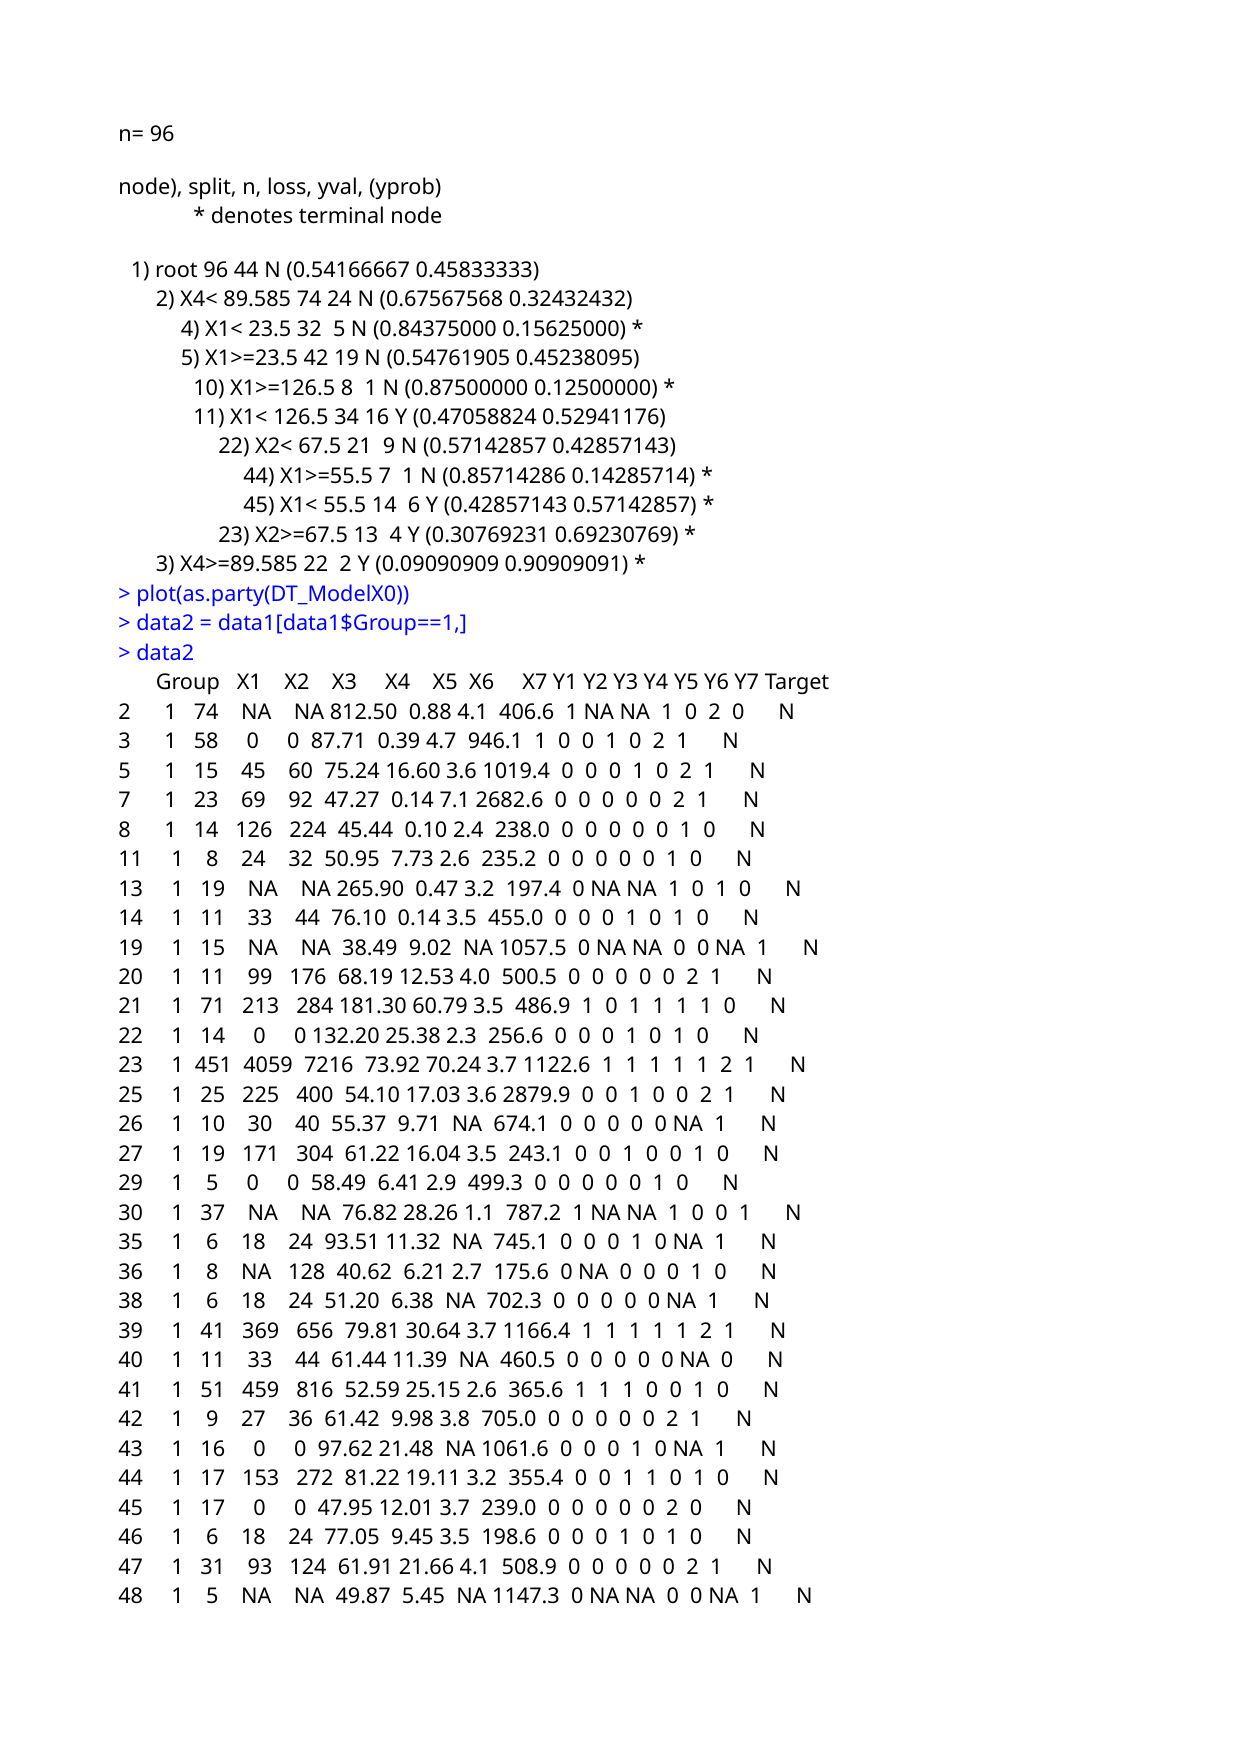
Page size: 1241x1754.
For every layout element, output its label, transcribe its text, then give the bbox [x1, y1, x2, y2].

text 11 1 8 24 32 50.95 7.73 2.6 235.2 0 0 0 0 0 1 0 N [118, 843, 1122, 873]
text 8 1 14 126 224 45.44 0.10 2.4 238.0 0 0 0 0 0 1 0 N [118, 814, 1122, 843]
text > plot(as.party(DT_ModelX0)) [118, 578, 1122, 608]
text 30 1 37 NA NA 76.82 28.26 1.1 787.2 1 NA NA 1 0 0 1 N [118, 1197, 1122, 1227]
text 11) X1< 126.5 34 16 Y (0.47058824 0.52941176) [118, 401, 1122, 431]
text 23 1 451 4059 7216 73.92 70.24 3.7 1122.6 1 1 1 1 1 2 1 N [118, 1050, 1122, 1079]
text 39 1 41 369 656 79.81 30.64 3.7 1166.4 1 1 1 1 1 2 1 N [118, 1315, 1122, 1344]
text n= 96 [118, 118, 1122, 148]
text 38 1 6 18 24 51.20 6.38 NA 702.3 0 0 0 0 0 NA 1 N [118, 1286, 1122, 1315]
text 23) X2>=67.5 13 4 Y (0.30769231 0.69230769) * [118, 519, 1122, 549]
text 44) X1>=55.5 7 1 N (0.85714286 0.14285714) * [118, 460, 1122, 490]
text 20 1 11 99 176 68.19 12.53 4.0 500.5 0 0 0 0 0 2 1 N [118, 961, 1122, 991]
text 3 1 58 0 0 87.71 0.39 4.7 946.1 1 0 0 1 0 2 1 N [118, 726, 1122, 755]
text 5 1 15 45 60 75.24 16.60 3.6 1019.4 0 0 0 1 0 2 1 N [118, 755, 1122, 784]
text 40 1 11 33 44 61.44 11.39 NA 460.5 0 0 0 0 0 NA 0 N [118, 1344, 1122, 1374]
text 41 1 51 459 816 52.59 25.15 2.6 365.6 1 1 1 0 0 1 0 N [118, 1374, 1122, 1403]
text 10) X1>=126.5 8 1 N (0.87500000 0.12500000) * [118, 372, 1122, 401]
text 21 1 71 213 284 181.30 60.79 3.5 486.9 1 0 1 1 1 1 0 N [118, 991, 1122, 1020]
text 25 1 25 225 400 54.10 17.03 3.6 2879.9 0 0 1 0 0 2 1 N [118, 1079, 1122, 1109]
text 22 1 14 0 0 132.20 25.38 2.3 256.6 0 0 0 1 0 1 0 N [118, 1020, 1122, 1050]
text 1) root 96 44 N (0.54166667 0.45833333) [118, 254, 1122, 283]
text 5) X1>=23.5 42 19 N (0.54761905 0.45238095) [118, 342, 1122, 372]
text 29 1 5 0 0 58.49 6.41 2.9 499.3 0 0 0 0 0 1 0 N [118, 1168, 1122, 1197]
text 26 1 10 30 40 55.37 9.71 NA 674.1 0 0 0 0 0 NA 1 N [118, 1109, 1122, 1138]
text 36 1 8 NA 128 40.62 6.21 2.7 175.6 0 NA 0 0 0 1 0 N [118, 1256, 1122, 1286]
text 4) X1< 23.5 32 5 N (0.84375000 0.15625000) * [118, 313, 1122, 342]
text 14 1 11 33 44 76.10 0.14 3.5 455.0 0 0 0 1 0 1 0 N [118, 902, 1122, 932]
text 46 1 6 18 24 77.05 9.45 3.5 198.6 0 0 0 1 0 1 0 N [118, 1521, 1122, 1551]
text 42 1 9 27 36 61.42 9.98 3.8 705.0 0 0 0 0 0 2 1 N [118, 1403, 1122, 1433]
text 45) X1< 55.5 14 6 Y (0.42857143 0.57142857) * [118, 490, 1122, 519]
text 48 1 5 NA NA 49.87 5.45 NA 1147.3 0 NA NA 0 0 NA 1 N [118, 1580, 1122, 1610]
text 35 1 6 18 24 93.51 11.32 NA 745.1 0 0 0 1 0 NA 1 N [118, 1227, 1122, 1256]
text 44 1 17 153 272 81.22 19.11 3.2 355.4 0 0 1 1 0 1 0 N [118, 1462, 1122, 1492]
text 2 1 74 NA NA 812.50 0.88 4.1 406.6 1 NA NA 1 0 2 0 N [118, 696, 1122, 726]
text 43 1 16 0 0 97.62 21.48 NA 1061.6 0 0 0 1 0 NA 1 N [118, 1433, 1122, 1462]
text 47 1 31 93 124 61.91 21.66 4.1 508.9 0 0 0 0 0 2 1 N [118, 1551, 1122, 1580]
text > data2 = data1[data1$Group==1,] [118, 608, 1122, 637]
text 19 1 15 NA NA 38.49 9.02 NA 1057.5 0 NA NA 0 0 NA 1 N [118, 932, 1122, 961]
text 13 1 19 NA NA 265.90 0.47 3.2 197.4 0 NA NA 1 0 1 0 N [118, 873, 1122, 902]
text > data2 [118, 637, 1122, 667]
text 3) X4>=89.585 22 2 Y (0.09090909 0.90909091) * [118, 549, 1122, 578]
text node), split, n, loss, yval, (yprob) [118, 171, 1122, 201]
text 27 1 19 171 304 61.22 16.04 3.5 243.1 0 0 1 0 0 1 0 N [118, 1138, 1122, 1168]
text * denotes terminal node [118, 201, 1122, 230]
text 22) X2< 67.5 21 9 N (0.57142857 0.42857143) [118, 431, 1122, 460]
text 2) X4< 89.585 74 24 N (0.67567568 0.32432432) [118, 283, 1122, 313]
text Group X1 X2 X3 X4 X5 X6 X7 Y1 Y2 Y3 Y4 Y5 Y6 Y7 Target [118, 667, 1122, 696]
text 7 1 23 69 92 47.27 0.14 7.1 2682.6 0 0 0 0 0 2 1 N [118, 784, 1122, 814]
text 45 1 17 0 0 47.95 12.01 3.7 239.0 0 0 0 0 0 2 0 N [118, 1492, 1122, 1521]
